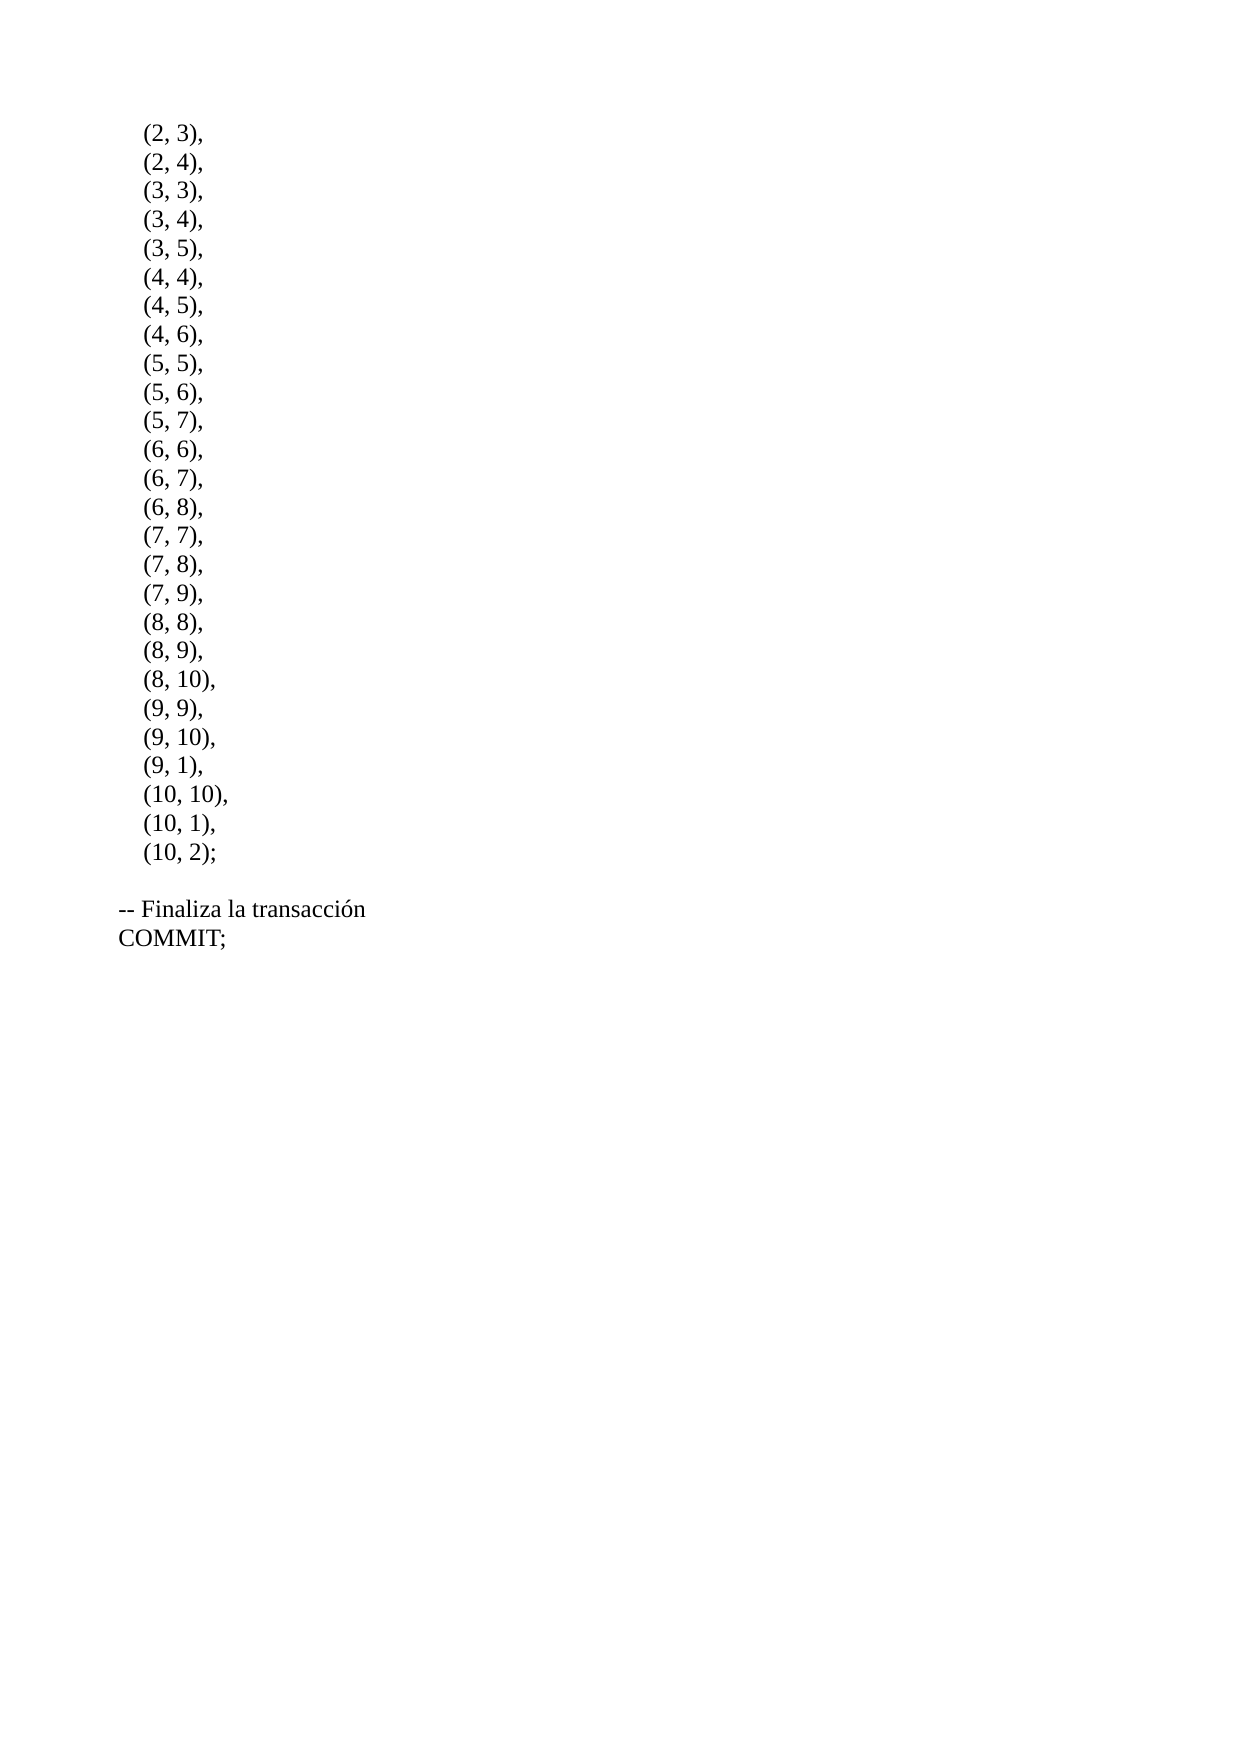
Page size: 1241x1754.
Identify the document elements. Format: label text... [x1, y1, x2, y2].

text (10, 2); [118, 837, 1122, 866]
text (7, 7), [118, 521, 1122, 549]
text (5, 7), [118, 406, 1122, 434]
text (3, 3), [118, 176, 1122, 204]
text (8, 10), [118, 664, 1122, 693]
text (9, 10), [118, 722, 1122, 751]
text (3, 4), [118, 204, 1122, 233]
text COMMIT; [118, 923, 1122, 952]
text (10, 1), [118, 808, 1122, 837]
text (9, 1), [118, 751, 1122, 779]
text (7, 9), [118, 578, 1122, 607]
text (4, 6), [118, 319, 1122, 348]
text (8, 9), [118, 636, 1122, 664]
text (9, 9), [118, 693, 1122, 722]
text (2, 3), [118, 118, 1122, 147]
text -- Finaliza la transacción [118, 894, 1122, 923]
text (5, 5), [118, 348, 1122, 377]
text (4, 5), [118, 291, 1122, 319]
text (8, 8), [118, 607, 1122, 636]
text (6, 6), [118, 434, 1122, 463]
text (3, 5), [118, 233, 1122, 262]
text (2, 4), [118, 147, 1122, 176]
text (5, 6), [118, 377, 1122, 406]
text (4, 4), [118, 262, 1122, 291]
text (6, 8), [118, 492, 1122, 521]
text (10, 10), [118, 779, 1122, 808]
text (6, 7), [118, 463, 1122, 492]
text (7, 8), [118, 549, 1122, 578]
